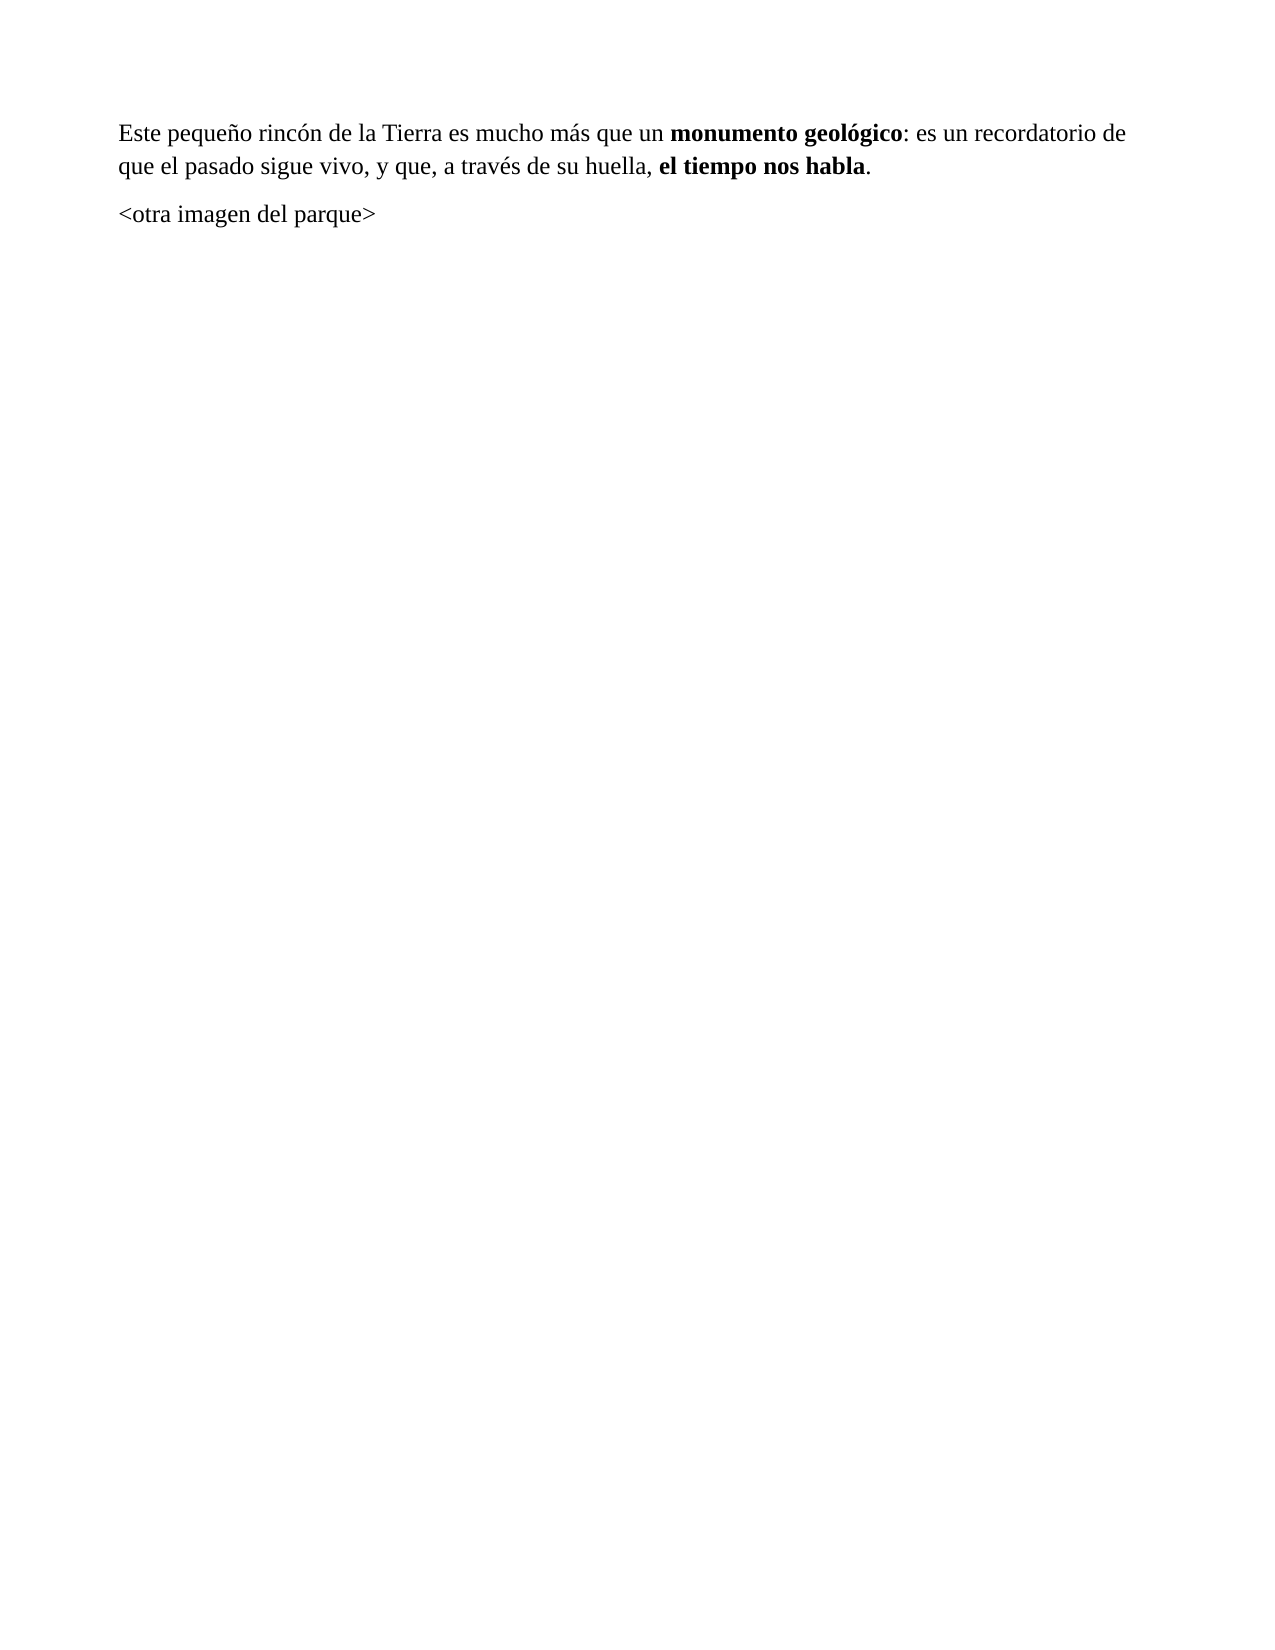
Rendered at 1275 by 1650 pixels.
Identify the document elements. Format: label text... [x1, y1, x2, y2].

text Este pequeño rincón de la Tierra es mucho más que un monumento geológico: es un recordatorio de que el pasado sigue vivo, y que, a través de su huella, el tiempo nos habla. [118, 118, 1157, 180]
text <otra imagen del parque> [118, 199, 1157, 227]
